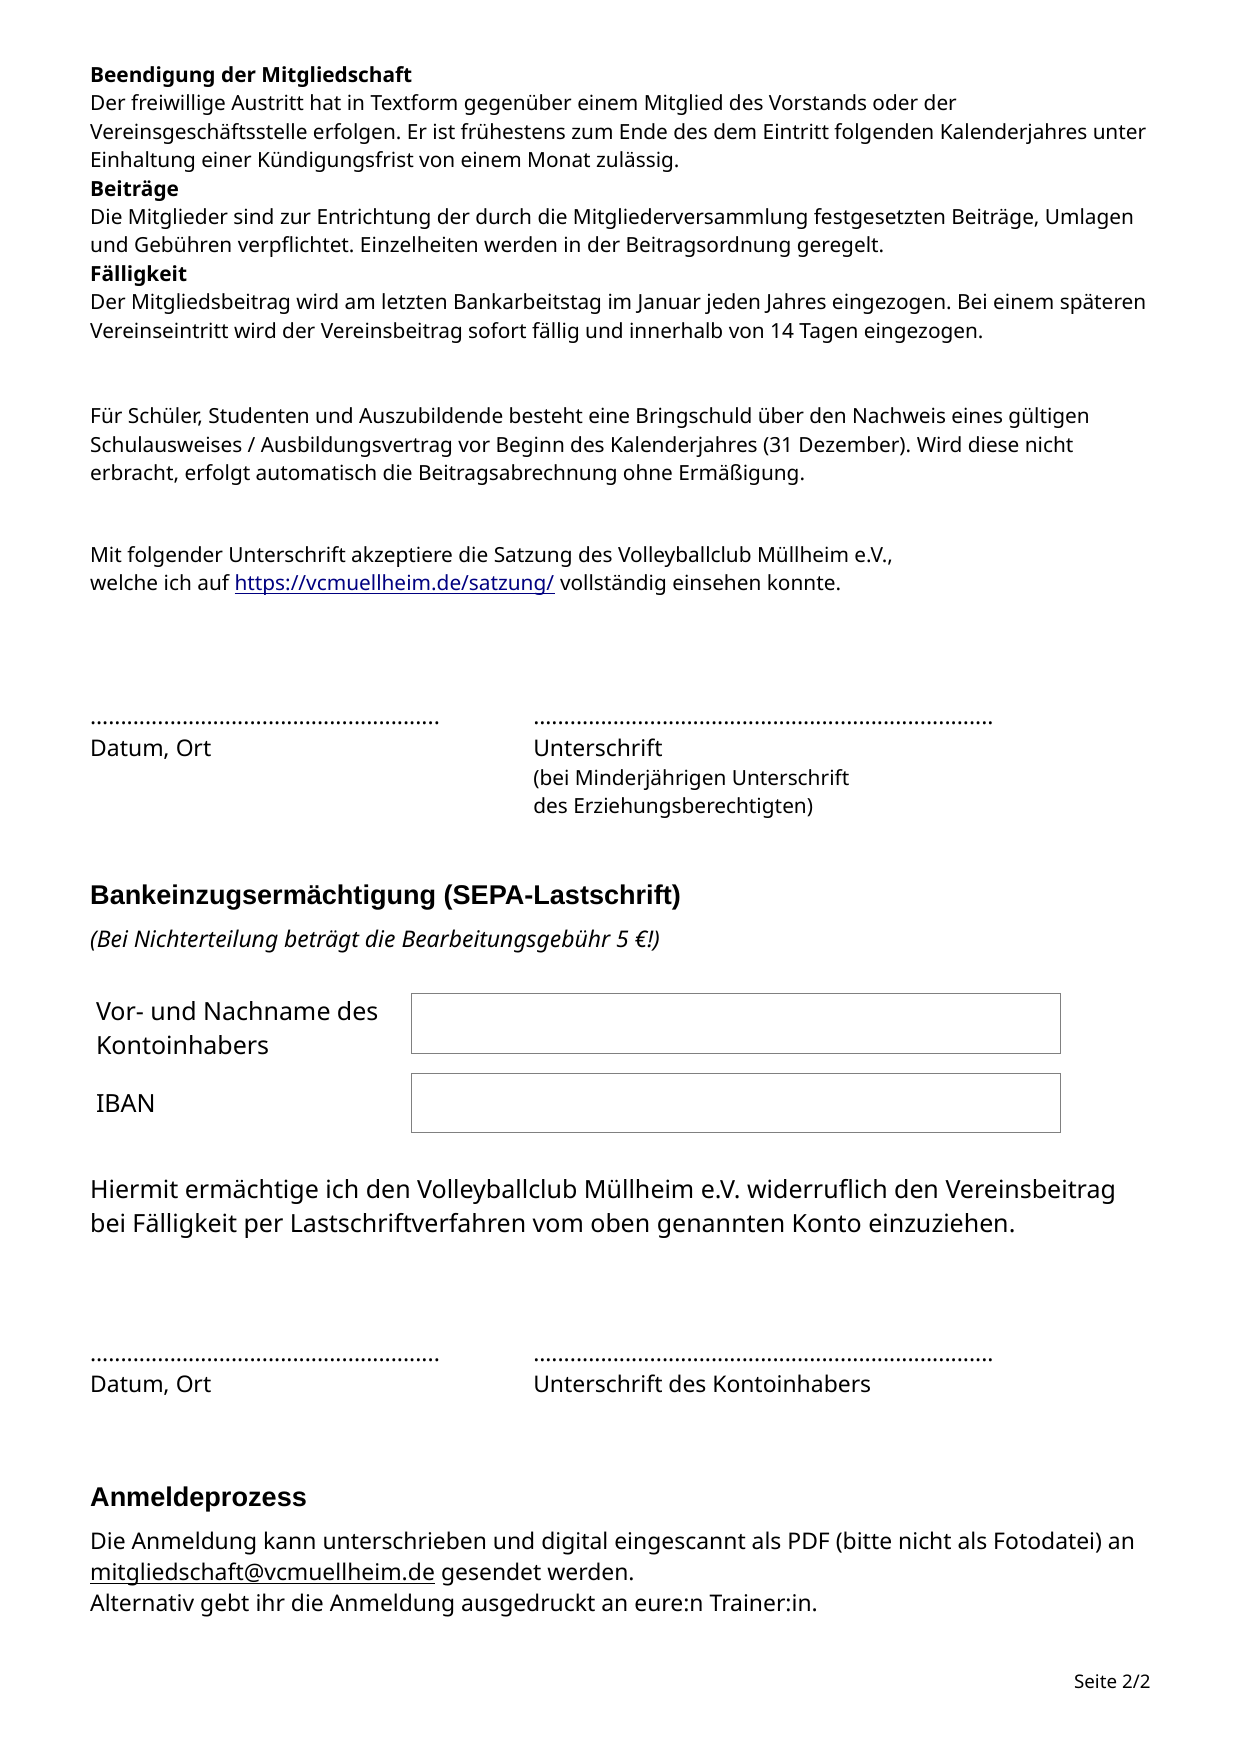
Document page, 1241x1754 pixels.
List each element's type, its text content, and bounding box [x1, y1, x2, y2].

text Datum, Ort Unterschrift des Kontoinhabers [90, 1368, 1150, 1399]
subtitle Bankeinzugsermächtigung (SEPA-Lastschrift) [90, 879, 1150, 910]
text Beendigung der Mitgliedschaft [90, 60, 1150, 88]
text Für Schüler, Studenten und Auszubildende besteht eine Bringschuld über den Nachweis eines gültigen Schulausweises / Ausbildungsvertrag vor Beginn des Kalenderjahres (31 Dezember). Wird diese nicht erbracht, erfolgt automatisch die Beitragsabrechnung ohne Ermäßigung. [90, 401, 1150, 487]
text Der freiwillige Austritt hat in Textform gegenüber einem Mitglied des Vorstands oder der Vereinsgeschäftsstelle erfolgen. Er ist frühestens zum Ende des dem Eintritt folgenden Kalenderjahres unter Einhaltung einer Kündigungsfrist von einem Monat zulässig. [90, 88, 1150, 174]
text Die Anmeldung kann unterschrieben und digital eingescannt als PDF (bitte nicht als Fotodatei) an mitgliedschaft@vcmuellheim.de gesendet werden. Alternativ gebt ihr die Anmeldung ausgedruckt an eure:n Trainer:in. [90, 1525, 1150, 1618]
text Hiermit ermächtige ich den Volleyballclub Müllheim e.V. widerruflich den Vereinsbeitrag bei Fälligkeit per Lastschriftverfahren vom oben genannten Konto einzuziehen. [90, 1172, 1150, 1240]
table_header [405, 988, 1151, 1067]
table_header Vor- und Nachname des Kontoinhabers [90, 988, 405, 1067]
subtitle Anmeldeprozess [90, 1481, 1150, 1512]
text Beiträge [90, 174, 1150, 202]
text des Erziehungsberechtigten) [90, 791, 1150, 820]
text Mit folgender Unterschrift akzeptiere die Satzung des Volleyballclub Müllheim e.V., welche ich auf https://vcmuellheim.de/satzung/ vollständig einsehen konnte. [90, 540, 1150, 597]
text …...................................................... …........................................................................ [90, 1337, 1150, 1368]
text Datum, Ort Unterschrift [90, 732, 1150, 763]
text (bei Minderjährigen Unterschrift [90, 763, 1150, 791]
text Die Mitglieder sind zur Entrichtung der durch die Mitgliederversammlung festgesetzten Beiträge, Umlagen und Gebühren verpflichtet. Einzelheiten werden in der Beitragsordnung geregelt. Fälligkeit [90, 202, 1150, 287]
text Der Mitgliedsbeitrag wird am letzten Bankarbeitstag im Januar jeden Jahres eingezogen. Bei einem späteren Vereinseintritt wird der Vereinsbeitrag sofort fällig und innerhalb von 14 Tagen eingezogen. [90, 287, 1150, 344]
table_cell IBAN [90, 1068, 405, 1138]
text …...................................................... …........................................................................ [90, 700, 1150, 732]
text (Bei Nichterteilung beträgt die Bearbeitungsgebühr 5 €!) [90, 922, 1150, 954]
table_cell [405, 1068, 1151, 1138]
